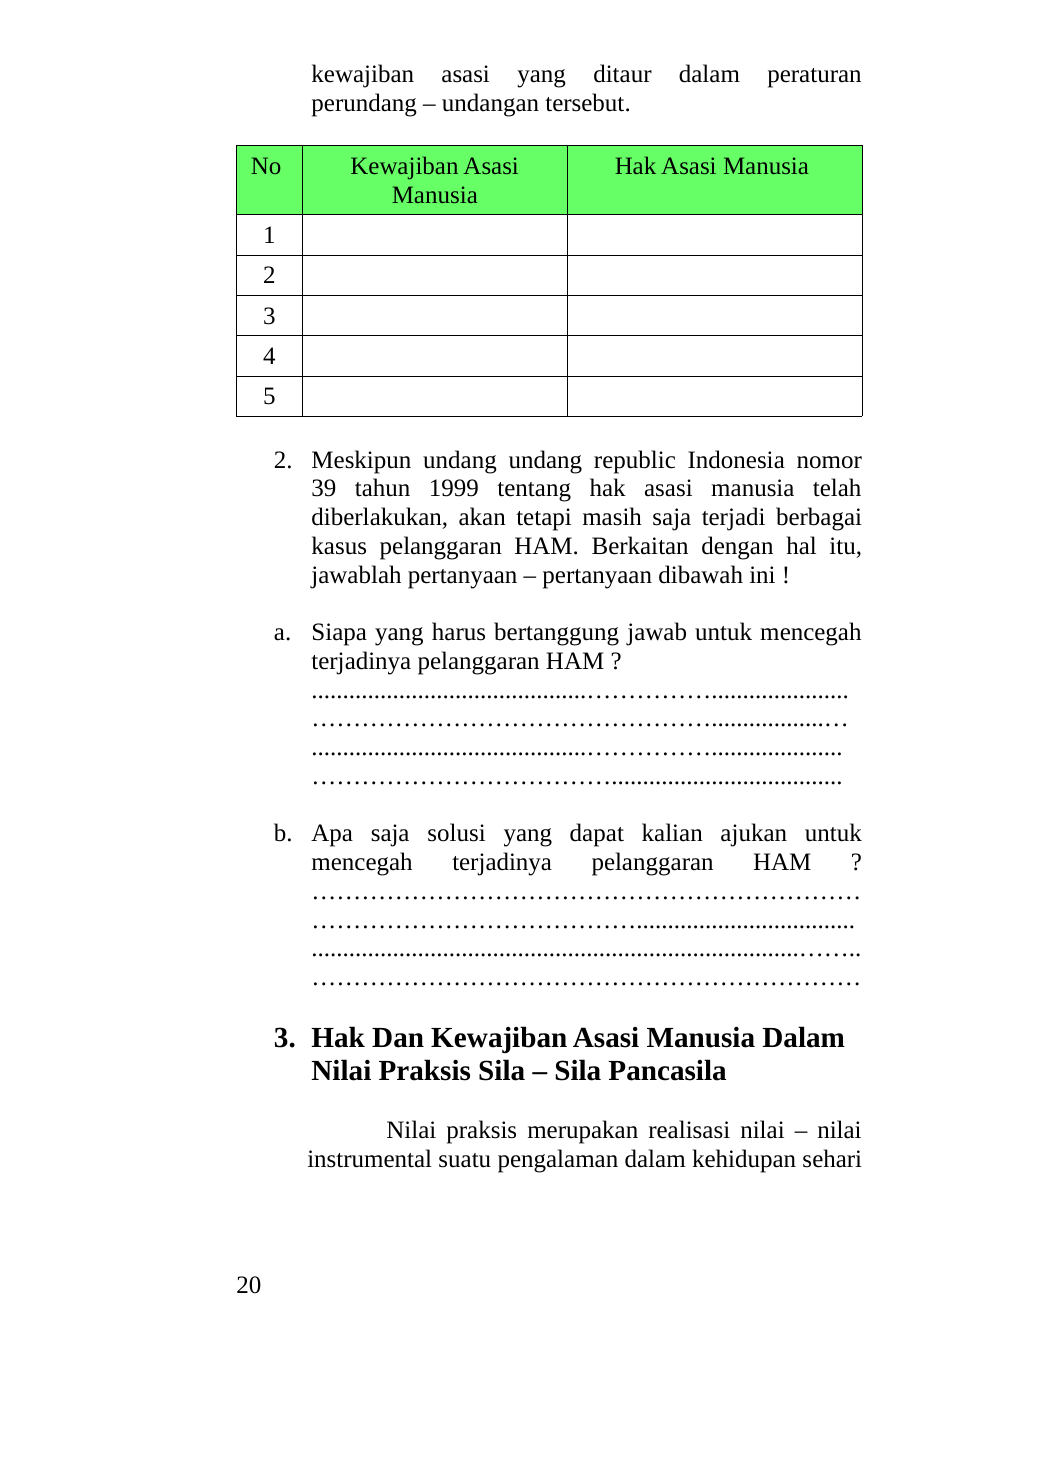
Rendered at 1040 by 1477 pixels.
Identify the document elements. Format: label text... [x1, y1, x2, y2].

list ............................................……………......................…………………………………………..................… [274, 675, 862, 732]
table_cell 5 [237, 377, 302, 416]
table_cell 1 [237, 215, 302, 255]
table_cell [568, 215, 862, 255]
table_cell [568, 377, 862, 416]
table_cell 2 [237, 256, 302, 295]
table_cell [303, 377, 567, 416]
list Meskipun undang undang republic Indonesia nomor 39 tahun 1999 tentang hak asasi manusia telah diberlakukan, akan tetapi masih saja terjadi berbagai kasus pelanggaran HAM. Berkaitan dengan hal itu, jawablah pertanyaan – pertanyaan dibawah ini ! [274, 445, 862, 588]
list ............................................…………….....................………………………………..................................... [274, 732, 862, 790]
list Apa saja solusi yang dapat kalian ajukan untuk mencegah terjadinya pelanggaran HAM ?……………………………………………………………………………………………................................... [274, 818, 862, 933]
list ..............................................................................……..………………………………………………………… [274, 933, 862, 991]
table_cell [568, 336, 862, 376]
text Nilai praksis merupakan realisasi nilai – nilai instrumental suatu pengalaman dalam kehidupan sehari [307, 1116, 862, 1173]
table_cell [303, 336, 567, 376]
table_cell [303, 256, 567, 295]
table_cell [303, 215, 567, 255]
table_cell 4 [237, 336, 302, 376]
table_header Kewajiban Asasi Manusia [303, 146, 567, 214]
table_cell 3 [237, 296, 302, 335]
table_header Hak Asasi Manusia [568, 146, 862, 214]
list kewajiban asasi yang ditaur dalam peraturan perundang – undangan tersebut. [274, 59, 862, 117]
list Siapa yang harus bertanggung jawab untuk mencegah terjadinya pelanggaran HAM ? [274, 617, 862, 675]
list Hak Dan Kewajiban Asasi Manusia Dalam Nilai Praksis Sila – Sila Pancasila [274, 1020, 862, 1087]
table_cell [568, 256, 862, 295]
table_header No [237, 146, 302, 214]
table_cell [303, 296, 567, 335]
table_cell [568, 296, 862, 335]
